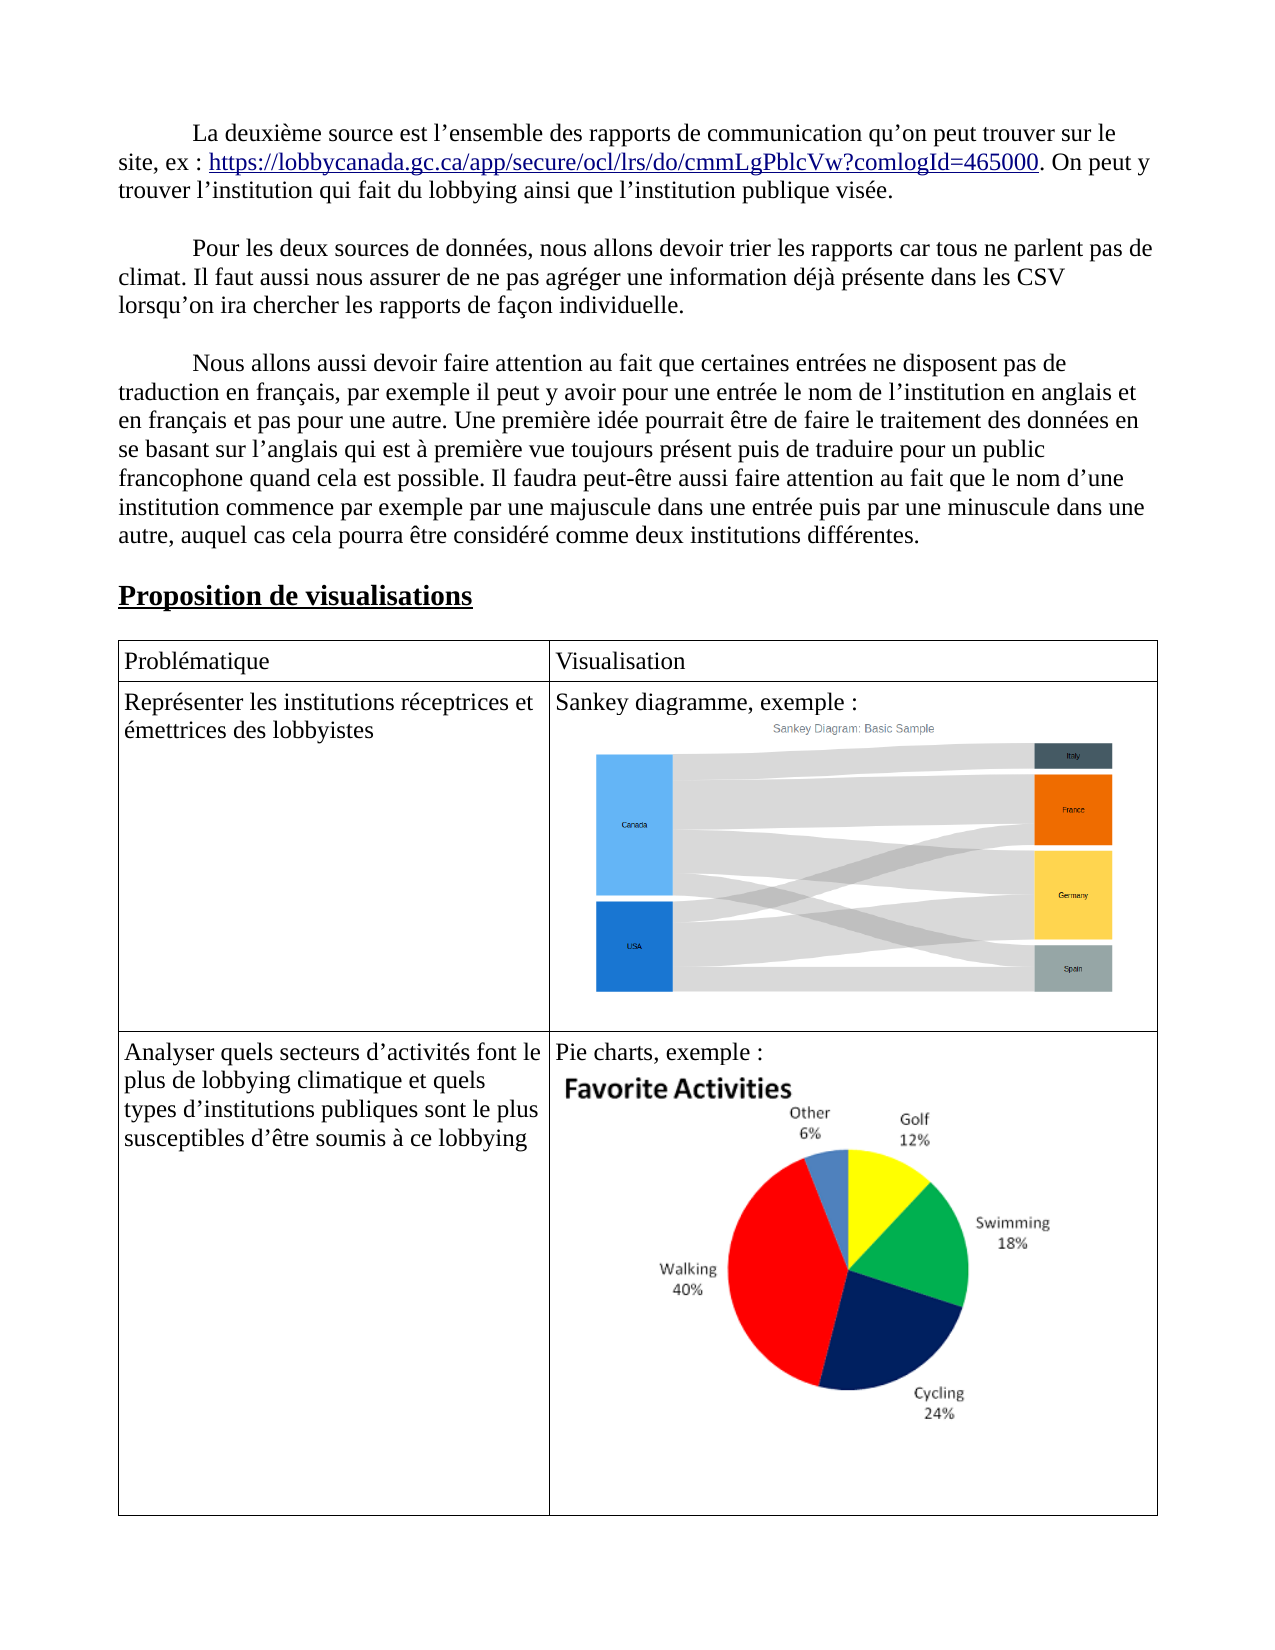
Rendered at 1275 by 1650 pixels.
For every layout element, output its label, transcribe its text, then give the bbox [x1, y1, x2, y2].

table_header Problématique [119, 641, 549, 681]
text La deuxième source est l’ensemble des rapports de communication qu’on peut trouver sur le site, ex : https://lobbycanada.gc.ca/app/secure/ocl/lrs/do/cmmLgPblcVw?comlogId=465000. On peut y trouver l’institution qui fait du lobbying ainsi que l’institution publique visée. [118, 118, 1157, 204]
text Proposition de visualisations [118, 578, 1157, 612]
table_cell Sankey diagramme, exemple : [550, 682, 1157, 1031]
picture [555, 1065, 1152, 1424]
table_header Visualisation [550, 641, 1157, 681]
picture [592, 715, 1115, 997]
table_cell Représenter les institutions réceptrices et émettrices des lobbyistes [119, 682, 549, 1031]
text Nous allons aussi devoir faire attention au fait que certaines entrées ne disposent pas de traduction en français, par exemple il peut y avoir pour une entrée le nom de l’institution en anglais et en français et pas pour une autre. Une première idée pourrait être de faire le traitement des données en se basant sur l’anglais qui est à première vue toujours présent puis de traduire pour un public francophone quand cela est possible. Il faudra peut-être aussi faire attention au fait que le nom d’une institution commence par exemple par une majuscule dans une entrée puis par une minuscule dans une autre, auquel cas cela pourra être considéré comme deux institutions différentes. [118, 348, 1157, 549]
table_cell Pie charts, exemple : [550, 1032, 1157, 1515]
table_cell Analyser quels secteurs d’activités font le plus de lobbying climatique et quels types d’institutions publiques sont le plus susceptibles d’être soumis à ce lobbying [119, 1032, 549, 1515]
text Pour les deux sources de données, nous allons devoir trier les rapports car tous ne parlent pas de climat. Il faut aussi nous assurer de ne pas agréger une information déjà présente dans les CSV lorsqu’on ira chercher les rapports de façon individuelle. [118, 233, 1157, 319]
